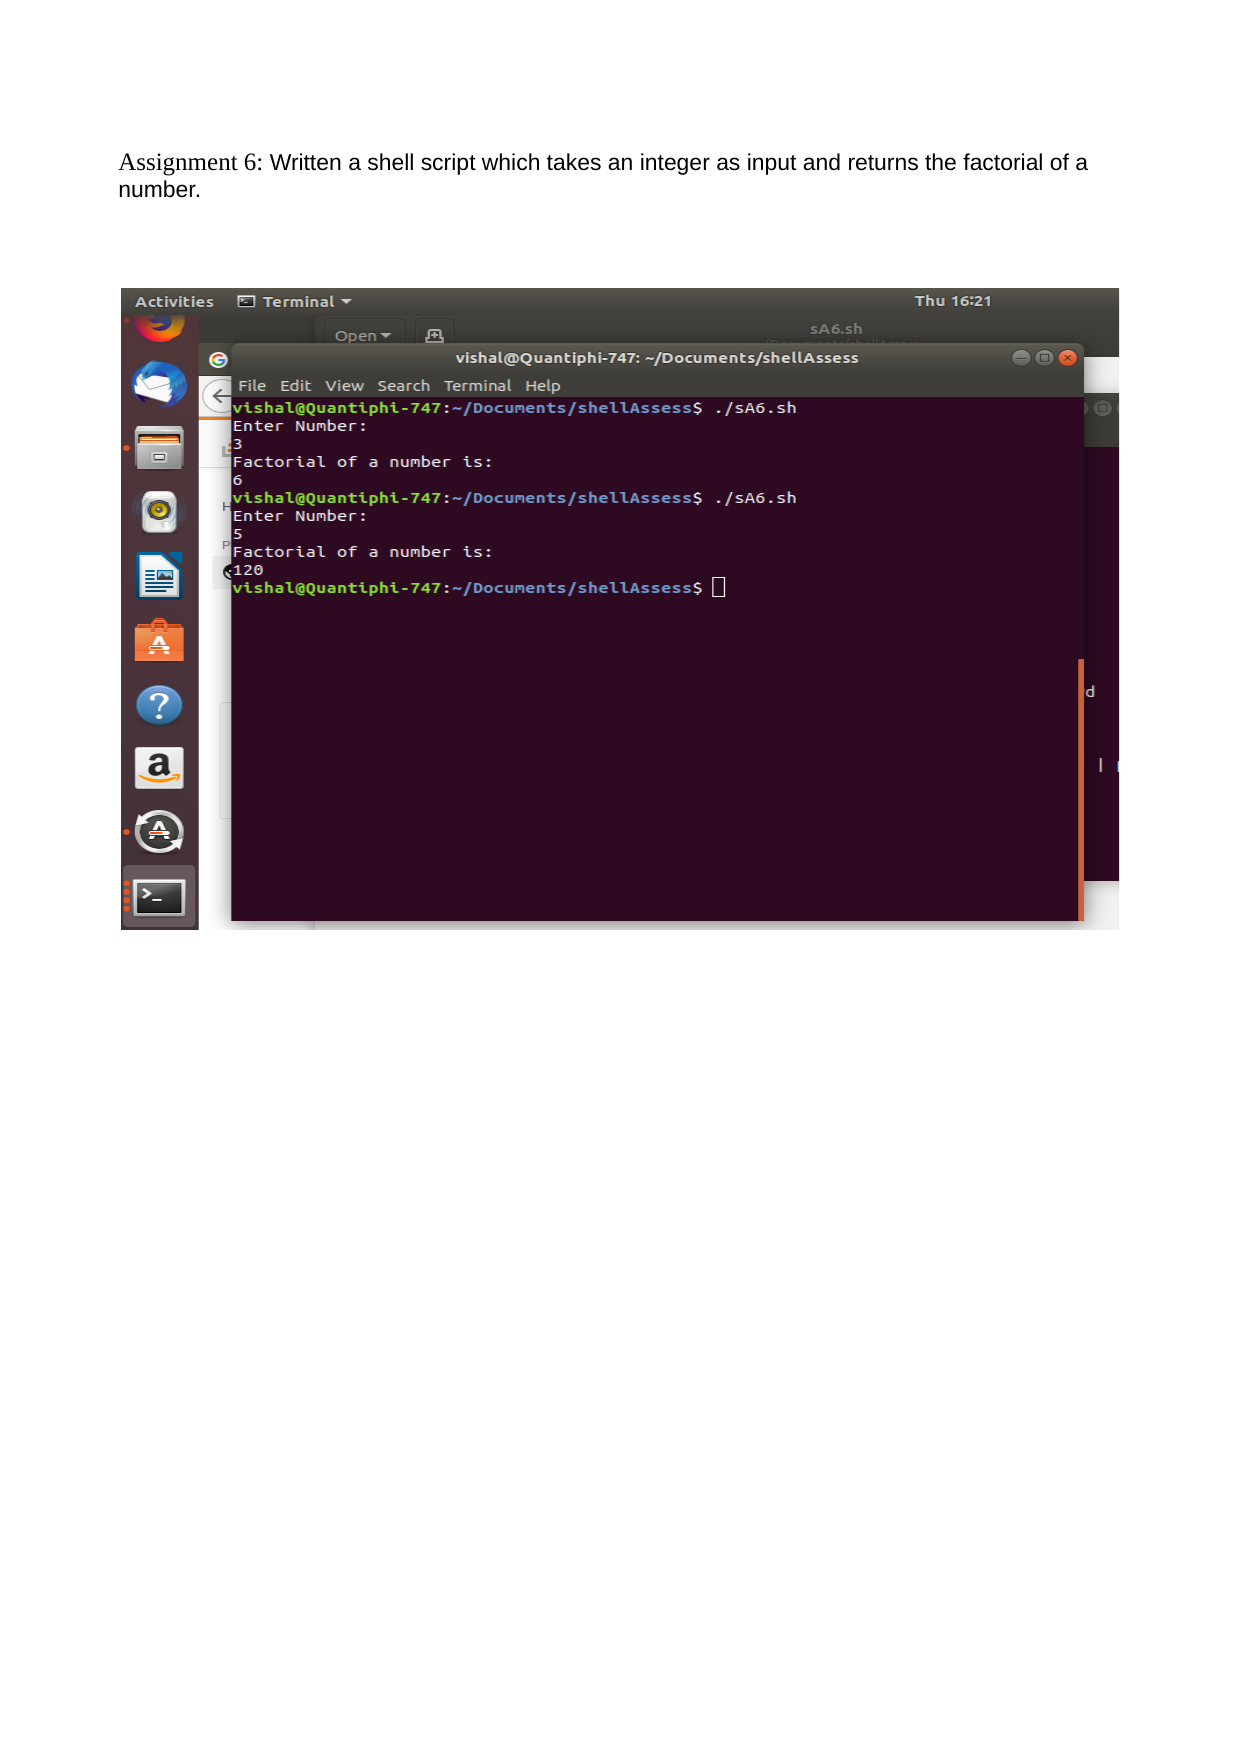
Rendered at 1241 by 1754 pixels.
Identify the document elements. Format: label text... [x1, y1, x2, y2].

text Assignment 6: Written a shell script which takes an integer as input and returns the factorial of a number. [118, 147, 1122, 202]
picture [121, 288, 1120, 930]
